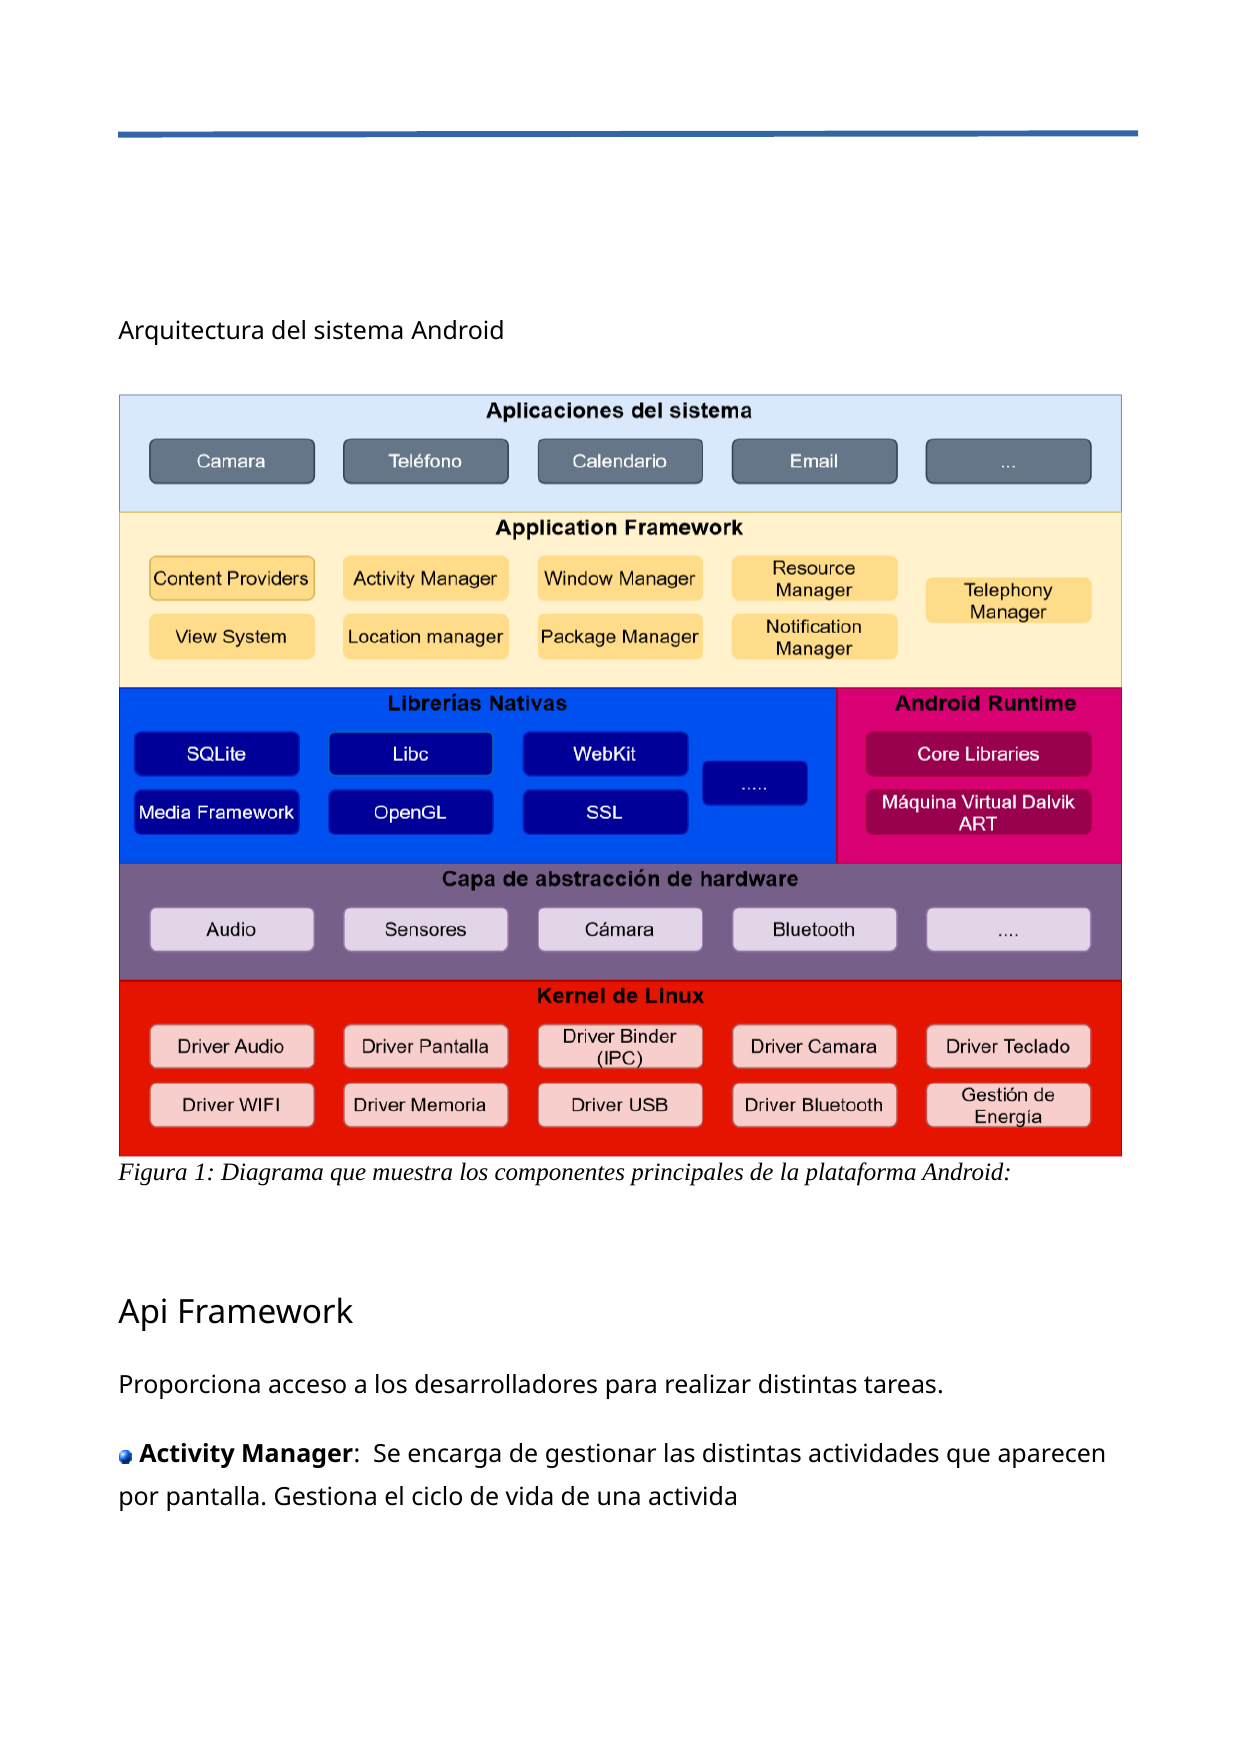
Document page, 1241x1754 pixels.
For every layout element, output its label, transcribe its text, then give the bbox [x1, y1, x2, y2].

list Activity Manager: Se encarga de gestionar las distintas actividades que aparecen por pantalla. Gestiona el ciclo de vida de una activida [118, 1435, 1122, 1513]
picture [119, 1450, 132, 1464]
text Proporciona acceso a los desarrolladores para realizar distintas tareas. [118, 1367, 1122, 1401]
picture [118, 393, 1123, 1157]
text Arquitectura del sistema Android [118, 313, 1122, 347]
text Api Framework [118, 1288, 1122, 1333]
text Figura 1: Diagrama que muestra los componentes principales de la plataforma Android: [118, 1157, 1122, 1185]
